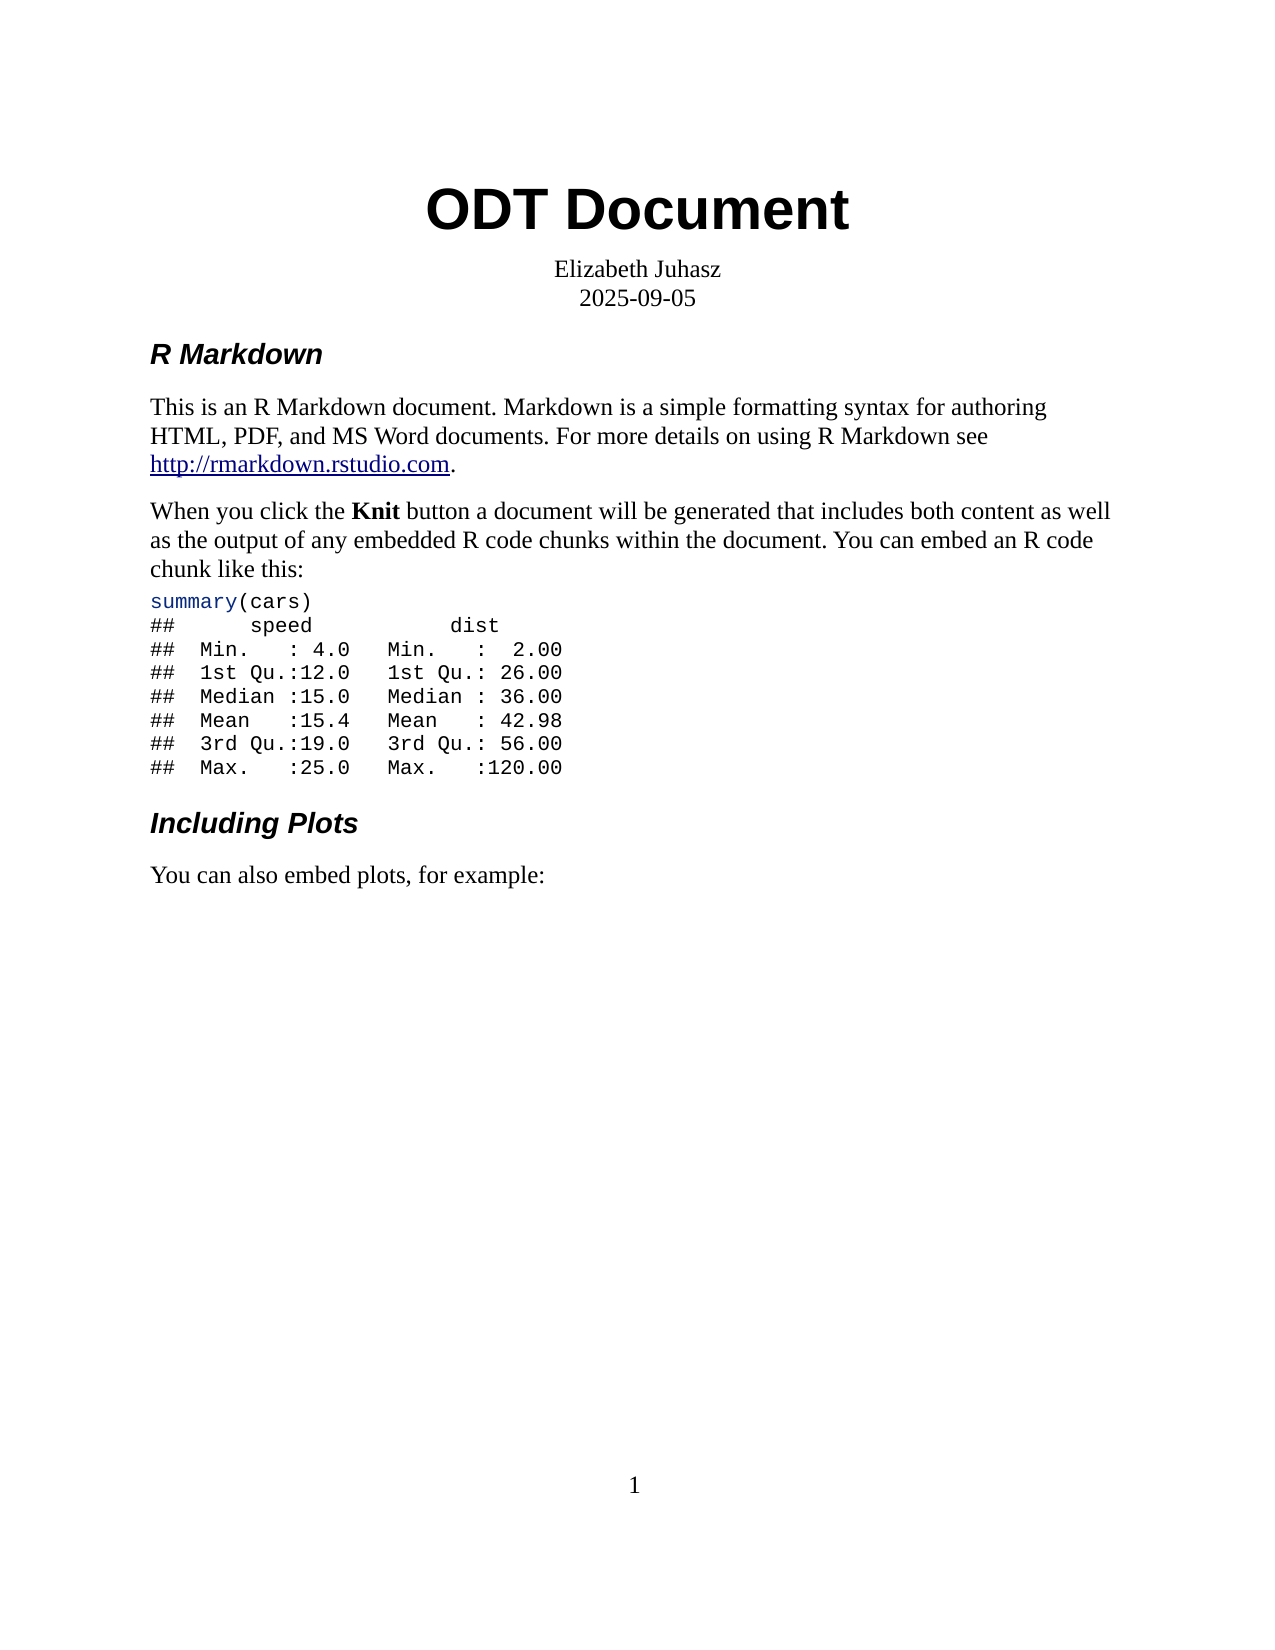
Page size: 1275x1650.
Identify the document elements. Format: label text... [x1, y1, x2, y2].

text ## speed dist [150, 615, 1125, 639]
text ## Max. :25.0 Max. :120.00 [150, 757, 1125, 781]
title ODT Document [150, 175, 1125, 242]
text ## Min. : 4.0 Min. : 2.00 [150, 639, 1125, 662]
text ## Mean :15.4 Mean : 42.98 [150, 710, 1125, 733]
text summary(cars) [150, 591, 1125, 615]
text This is an R Markdown document. Markdown is a simple formatting syntax for authoring HTML, PDF, and MS Word documents. For more details on using R Markdown see http://rmarkdown.rstudio.com. [150, 392, 1125, 478]
subtitle R Markdown [150, 337, 1125, 371]
text ## 3rd Qu.:19.0 3rd Qu.: 56.00 [150, 733, 1125, 757]
text When you click the Knit button a document will be generated that includes both content as well as the output of any embedded R code chunks within the document. You can embed an R code chunk like this: [150, 496, 1125, 582]
text ## Median :15.0 Median : 36.00 [150, 686, 1125, 710]
text Elizabeth Juhasz [150, 254, 1125, 283]
text ## 1st Qu.:12.0 1st Qu.: 26.00 [150, 662, 1125, 686]
text 2025-09-05 [150, 283, 1125, 312]
text You can also embed plots, for example: [150, 861, 1125, 889]
subtitle Including Plots [150, 806, 1125, 839]
